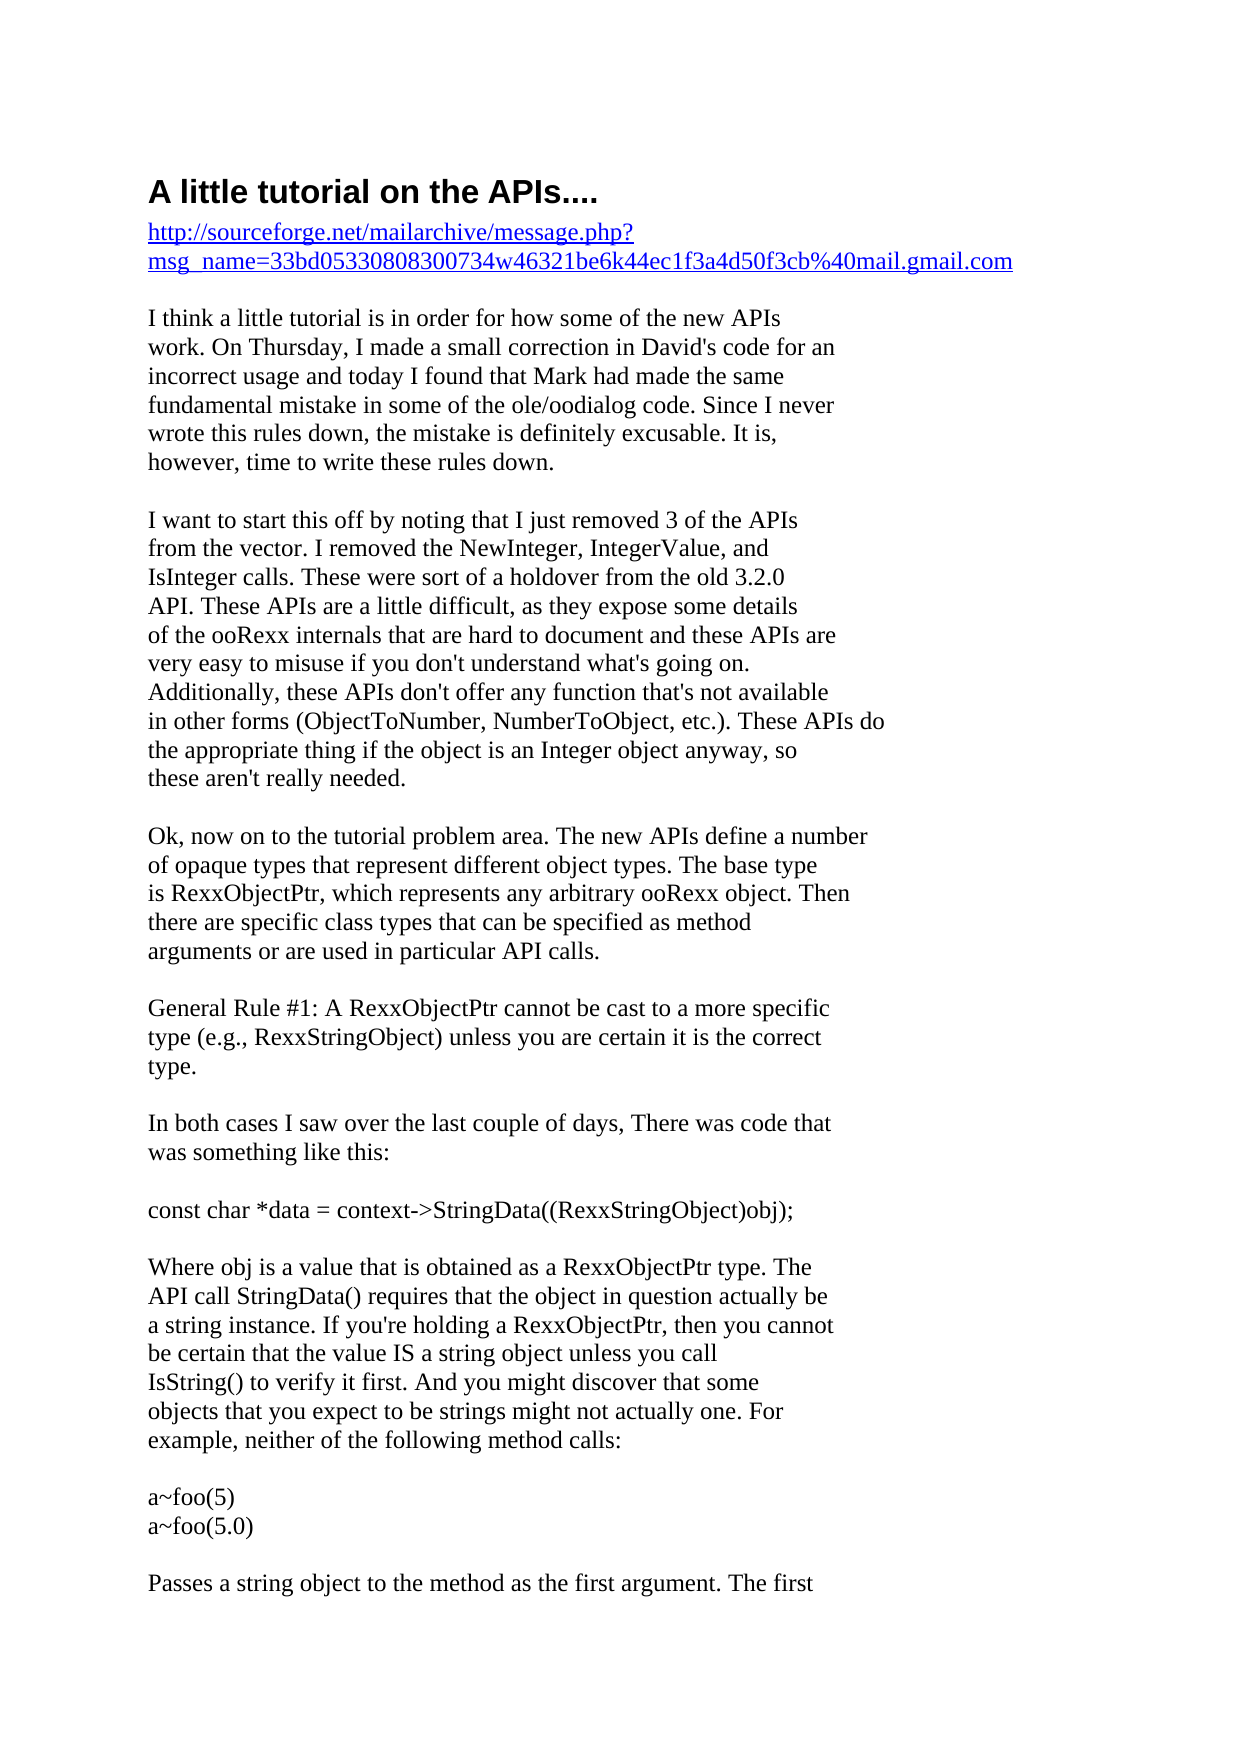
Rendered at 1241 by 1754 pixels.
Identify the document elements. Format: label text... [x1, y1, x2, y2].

subtitle A little tutorial on the APIs.... [148, 173, 1093, 211]
text http://sourceforge.net/mailarchive/message.php?msg_name=33bd05330808300734w46321be6k44ec1f3a4d50f3cb%40mail.gmail.com [148, 217, 1093, 275]
text I think a little tutorial is in order for how some of the new APIs work. On Thursday, I made a small correction in David's code for an incorrect usage and today I found that Mark had made the same fundamental mistake in some of the ole/oodialog code. Since I never wrote this rules down, the mistake is definitely excusable. It is, however, time to write these rules down. I want to start this off by noting that I just removed 3 of the APIs from the vector. I removed the NewInteger, IntegerValue, and IsInteger calls. These were sort of a holdover from the old 3.2.0 API. These APIs are a little difficult, as they expose some details of the ooRexx internals that are hard to document and these APIs are very easy to misuse if you don't understand what's going on. Additionally, these APIs don't offer any function that's not available in other forms (ObjectToNumber, NumberToObject, etc.). These APIs do the appropriate thing if the object is an Integer object anyway, so these aren't really needed. Ok, now on to the tutorial problem area. The new APIs define a number of opaque types that represent different object types. The base type is RexxObjectPtr, which represents any arbitrary ooRexx object. Then there are specific class types that can be specified as method arguments or are used in particular API calls. General Rule #1: A RexxObjectPtr cannot be cast to a more specific type (e.g., RexxStringObject) unless you are certain it is the correct type. In both cases I saw over the last couple of days, There was code that was something like this: const char *data = context->StringData((RexxStringObject)obj); Where obj is a value that is obtained as a RexxObjectPtr type. The API call StringData() requires that the object in question actually be a string instance. If you're holding a RexxObjectPtr, then you cannot be certain that the value IS a string object unless you call IsString() to verify it first. And you might discover that some objects that you expect to be strings might not actually one. For example, neither of the following method calls: a~foo(5) a~foo(5.0) Passes a string object to the method as the first argument. The first [148, 303, 1093, 1597]
